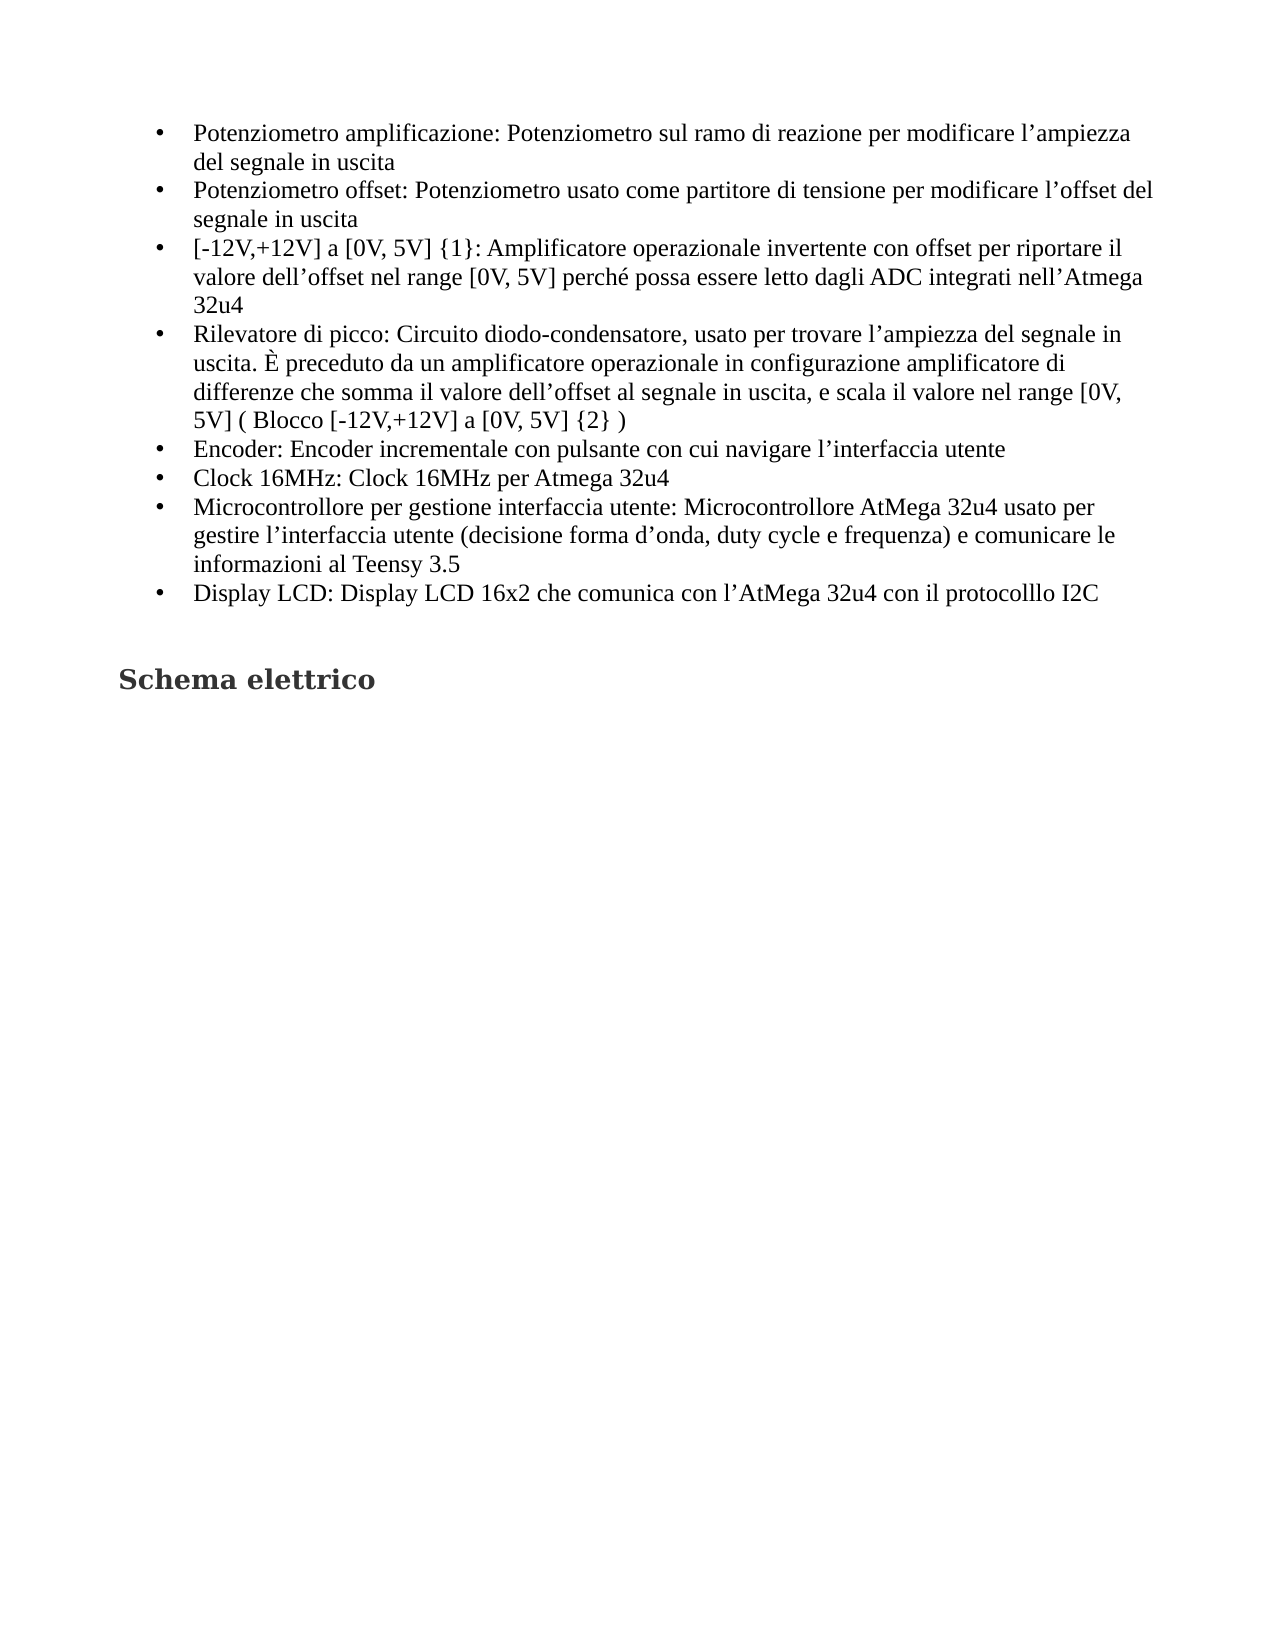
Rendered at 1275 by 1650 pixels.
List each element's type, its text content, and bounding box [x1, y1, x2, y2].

list [-12V,+12V] a [0V, 5V] {1}: Amplificatore operazionale invertente con offset per riportare il valore dell’offset nel range [0V, 5V] perché possa essere letto dagli ADC integrati nell’Atmega 32u4 [156, 233, 1157, 319]
text Schema elettrico [118, 664, 1157, 696]
list Potenziometro offset: Potenziometro usato come partitore di tensione per modificare l’offset del segnale in uscita [156, 176, 1157, 233]
list Encoder: Encoder incrementale con pulsante con cui navigare l’interfaccia utente [156, 434, 1157, 463]
list Clock 16MHz: Clock 16MHz per Atmega 32u4 [156, 463, 1157, 492]
list Potenziometro amplificazione: Potenziometro sul ramo di reazione per modificare l’ampiezza del segnale in uscita [156, 118, 1157, 176]
list Microcontrollore per gestione interfaccia utente: Microcontrollore AtMega 32u4 usato per gestire l’interfaccia utente (decisione forma d’onda, duty cycle e frequenza) e comunicare le informazioni al Teensy 3.5 [156, 492, 1157, 578]
list Rilevatore di picco: Circuito diodo-condensatore, usato per trovare l’ampiezza del segnale in uscita. È preceduto da un amplificatore operazionale in configurazione amplificatore di differenze che somma il valore dell’offset al segnale in uscita, e scala il valore nel range [0V, 5V] ( Blocco [-12V,+12V] a [0V, 5V] {2} ) [156, 319, 1157, 434]
list Display LCD: Display LCD 16x2 che comunica con l’AtMega 32u4 con il protocolllo I2C [156, 578, 1157, 607]
